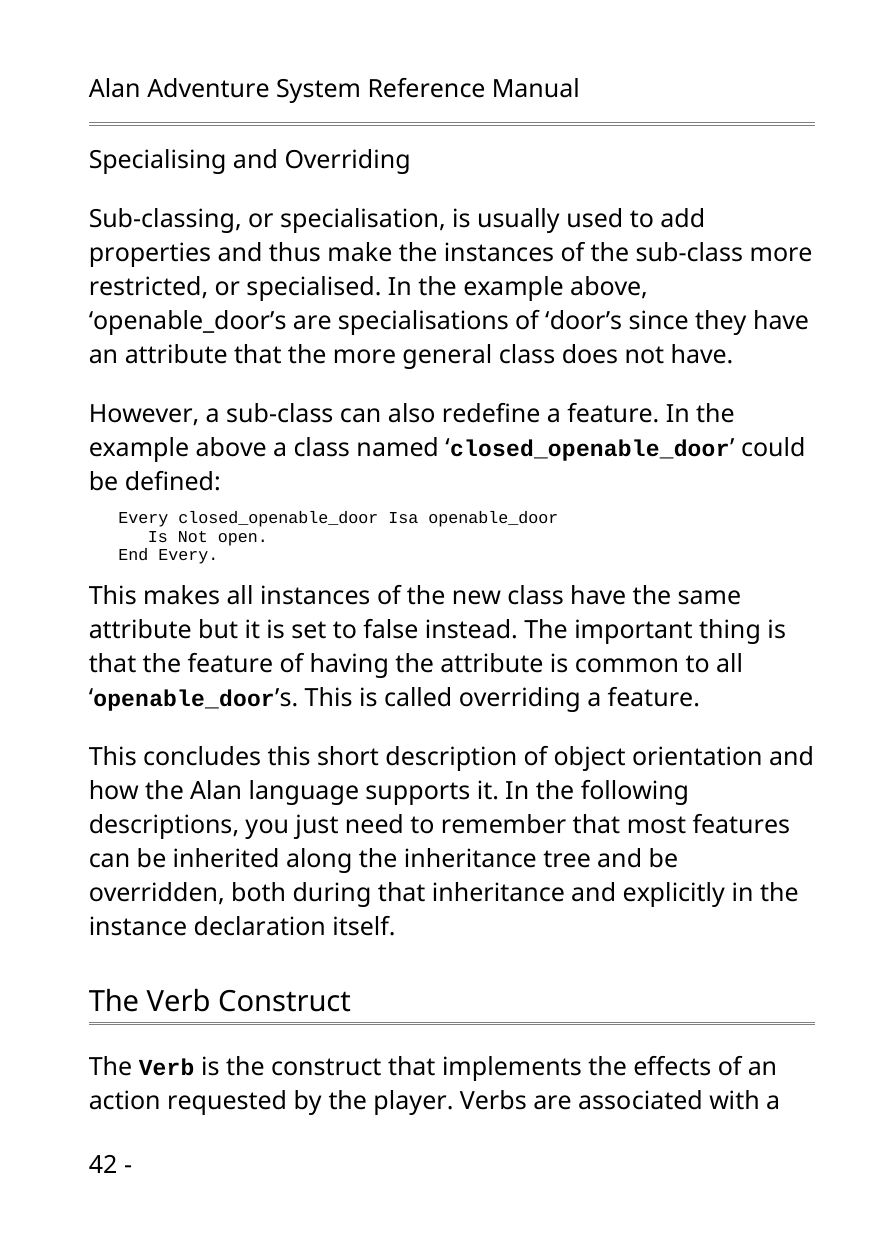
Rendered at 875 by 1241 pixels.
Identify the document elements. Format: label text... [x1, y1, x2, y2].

text Sub-classing, or specialisation, is usually used to add properties and thus make the instances of the sub-class more restricted, or specialised. In the example above, ‘openable_door’s are specialisations of ‘door’s since they have an attribute that the more general class does not have. [88, 201, 815, 371]
text Every closed_openable_door Isa openable_door Is Not open. End Every. [118, 510, 815, 566]
subtitle The Verb Construct [88, 980, 815, 1024]
text The Verb is the construct that implements the effects of an action requested by the player. Verbs are asso­ciated with a [88, 1049, 815, 1117]
text This concludes this short description of object orientation and how the Alan language supports it. In the following descriptions, you just need to remember that most features can be inherited along the inheritance tree and be overridden, both during that inheritance and explicitly in the instance declaration itself. [88, 739, 815, 943]
subtitle Specialising and Overriding [88, 142, 815, 176]
text However, a sub-class can also redefine a feature. In the example above a class named ‘closed_openable_door’ could be defined: [88, 396, 815, 498]
text This makes all instances of the new class have the same attribute but it is set to false instead. The important thing is that the feature of having the attribute is common to all ‘openable_door’s. This is called overriding a feature. [88, 578, 815, 714]
